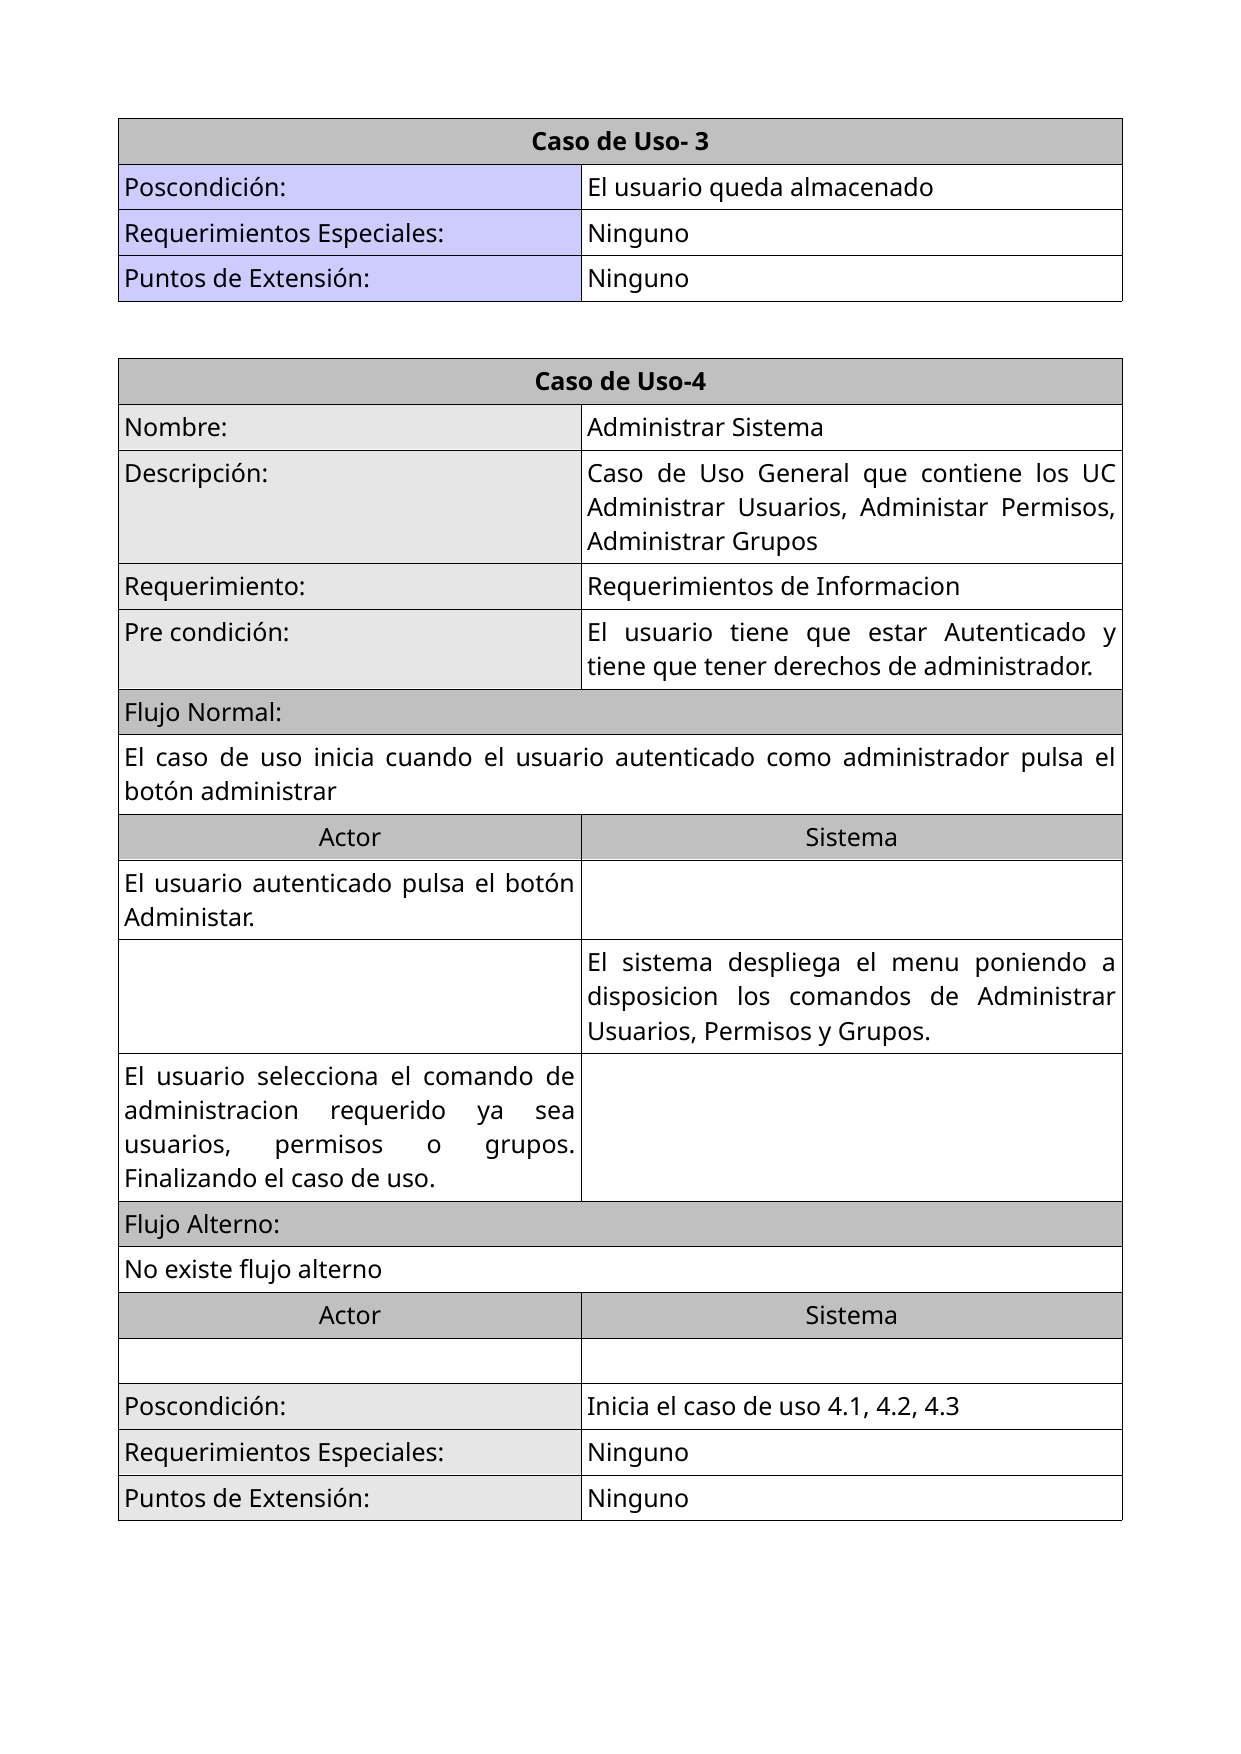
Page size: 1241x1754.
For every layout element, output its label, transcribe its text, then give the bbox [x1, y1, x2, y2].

table_cell Nombre: [119, 405, 581, 449]
table_cell Requerimientos Especiales: [119, 1430, 581, 1474]
table_cell Ninguno [582, 256, 1122, 301]
table_cell Caso de Uso General que contiene los UC Administrar Usuarios, Administar Permisos, Administrar Grupos [582, 451, 1122, 563]
table_cell Sistema [582, 815, 1122, 859]
table_cell [582, 861, 1122, 939]
table_cell Requerimiento: [119, 564, 581, 609]
table_cell El usuario queda almacenado [582, 165, 1122, 209]
table_cell El usuario autenticado pulsa el botón Administar. [119, 861, 581, 939]
table_cell [119, 1339, 581, 1383]
table_cell No existe flujo alterno [119, 1247, 1122, 1292]
table_cell Requerimientos de Informacion [582, 564, 1122, 609]
table_cell El caso de uso inicia cuando el usuario autenticado como administrador pulsa el botón administrar [119, 735, 1122, 814]
table_cell Inicia el caso de uso 4.1, 4.2, 4.3 [582, 1384, 1122, 1429]
table_cell Ninguno [582, 1430, 1122, 1474]
table_cell Flujo Alterno: [119, 1202, 1122, 1246]
table_cell Pre condición: [119, 610, 581, 688]
table_cell El usuario tiene que estar Autenticado y tiene que tener derechos de administrador. [582, 610, 1122, 688]
table_cell Flujo Normal: [119, 690, 1122, 734]
table_header Caso de Uso-4 [119, 359, 1122, 404]
table_cell Administrar Sistema [582, 405, 1122, 449]
table_cell Descripción: [119, 451, 581, 563]
table_cell Poscondición: [119, 1384, 581, 1429]
table_cell Puntos de Extensión: [119, 1476, 581, 1520]
table_header Caso de Uso- 3 [119, 119, 1122, 164]
table_cell Poscondición: [119, 165, 581, 209]
table_cell Puntos de Extensión: [119, 256, 581, 301]
table_cell [582, 1054, 1122, 1201]
table_cell Actor [119, 1293, 581, 1338]
table_cell El usuario selecciona el comando de administracion requerido ya sea usuarios, permisos o grupos. Finalizando el caso de uso. [119, 1054, 581, 1201]
table_cell El sistema despliega el menu poniendo a disposicion los comandos de Administrar Usuarios, Permisos y Grupos. [582, 940, 1122, 1053]
table_cell Ninguno [582, 1476, 1122, 1520]
table_cell Ninguno [582, 210, 1122, 255]
table_cell Requerimientos Especiales: [119, 210, 581, 255]
table_cell [582, 1339, 1122, 1383]
table_cell Actor [119, 815, 581, 859]
table_cell Sistema [582, 1293, 1122, 1338]
table_cell [119, 940, 581, 1053]
